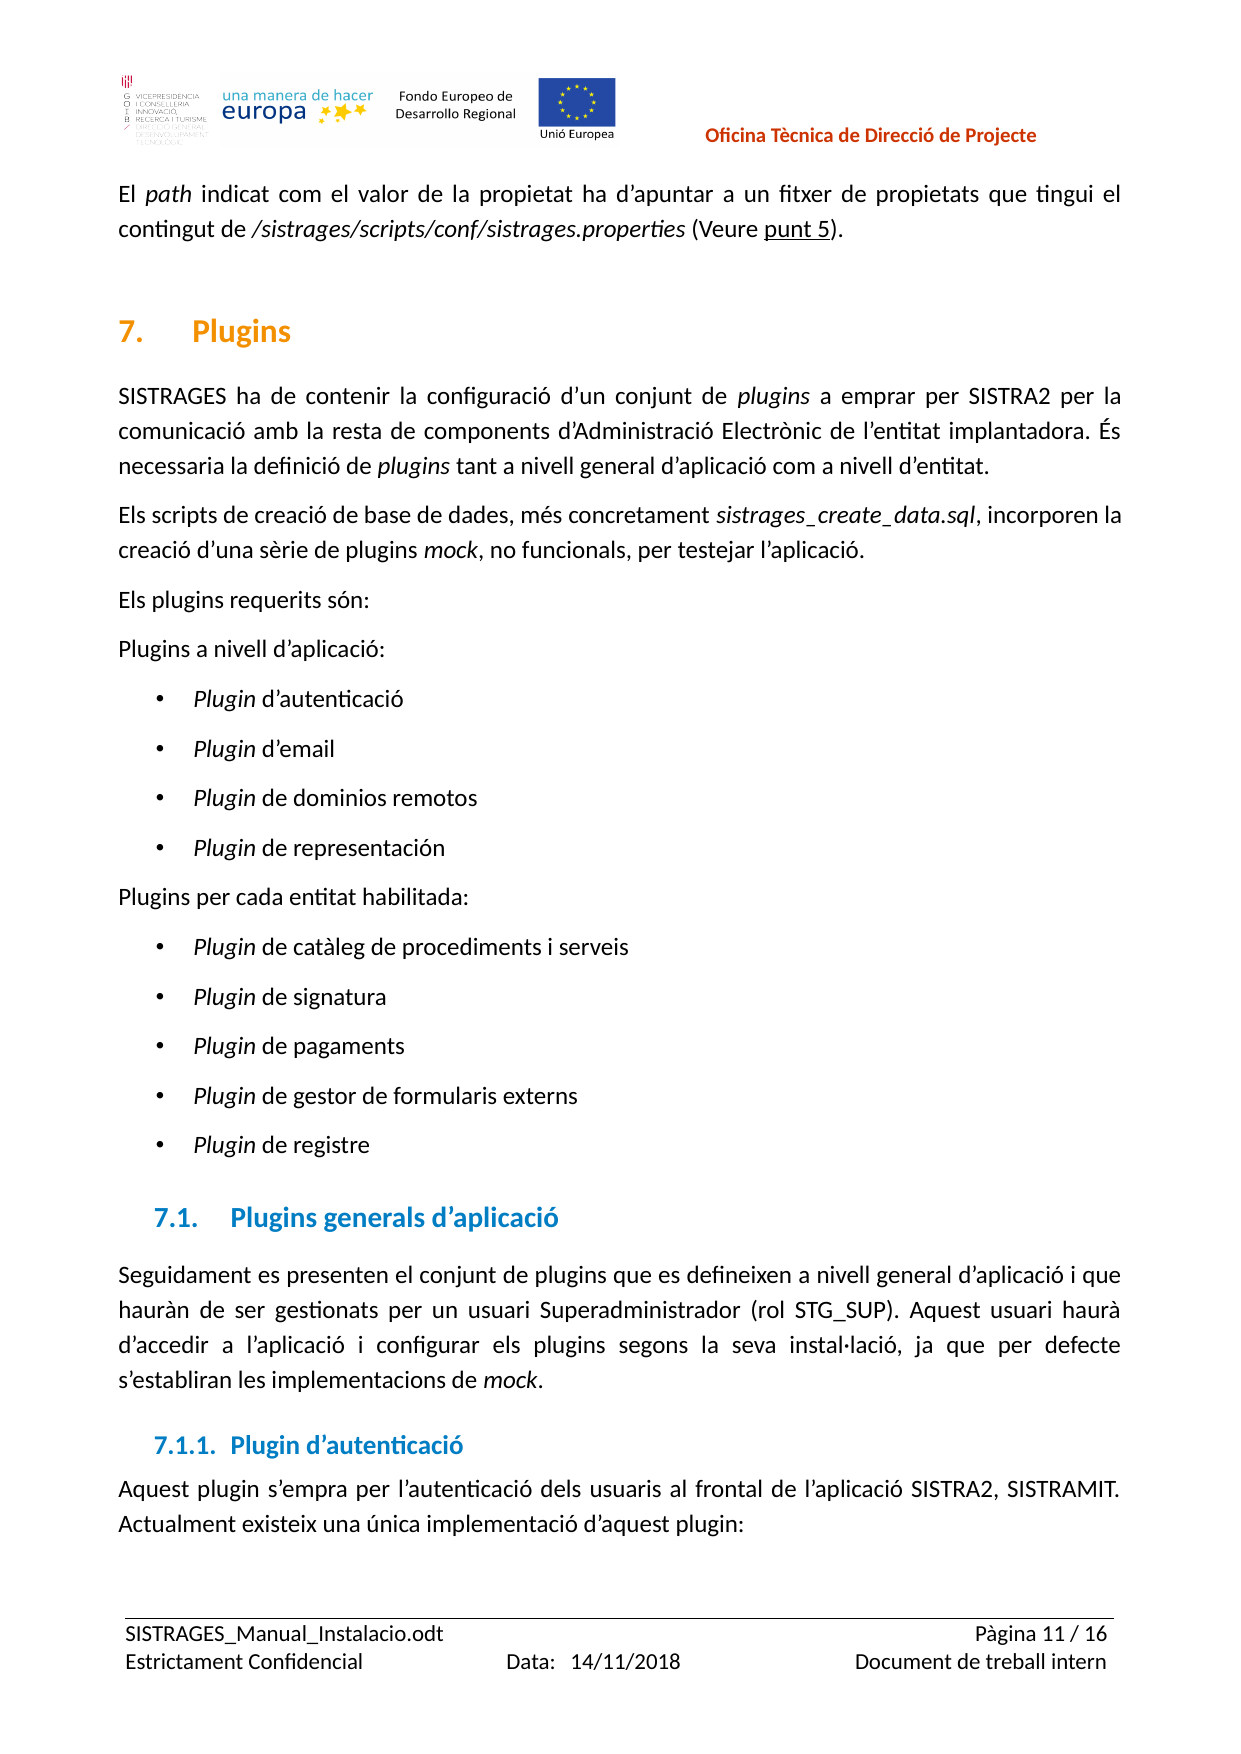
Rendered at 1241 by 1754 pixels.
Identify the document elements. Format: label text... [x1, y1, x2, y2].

list Plugin de gestor de formularis externs [156, 1080, 1122, 1110]
list Plugin d’email [156, 733, 1122, 763]
text Plugins per cada entitat habilitada: [118, 881, 1122, 912]
list Plugin de registre [156, 1129, 1122, 1160]
text SISTRAGES ha de contenir la configuració d’un conjunt de plugins a emprar per SISTRA2 per la comunicació amb la resta de components d’Administració Electrònic de l’entitat implantadora. És necessaria la definició de plugins tant a nivell general d’aplicació com a nivell d’entitat. [118, 380, 1122, 480]
list Plugin de representación [156, 832, 1122, 862]
text Els scripts de creació de base de dades, més concretament sistrages_create_data.sql, incorporen la creació d’una sèrie de plugins mock, no funcionals, per testejar l’aplicació. [118, 499, 1122, 565]
picture [219, 73, 621, 147]
text El path indicat com el valor de la propietat ha d’apuntar a un fitxer de propietats que tingui el contingut de /sistrages/scripts/conf/sistrages.properties (Veure punt 5). [118, 178, 1122, 243]
subtitle Plugins generals d’aplicació [153, 1199, 1122, 1235]
list Plugin d’autenticació [156, 683, 1122, 714]
subtitle Plugins [118, 309, 1122, 350]
list Plugin de pagaments [156, 1030, 1122, 1061]
text Plugins a nivell d’aplicació: [118, 633, 1122, 664]
text Els plugins requerits són: [118, 584, 1122, 614]
picture [118, 73, 213, 147]
list Plugin de dominios remotos [156, 782, 1122, 813]
text Seguidament es presenten el conjunt de plugins que es defineixen a nivell general d’aplicació i que hauràn de ser gestionats per un usuari Superadministrador (rol STG_SUP). Aquest usuari haurà d’accedir a l’aplicació i configurar els plugins segons la seva instal·lació, ja que per defecte s’establiran les implementacions de mock. [118, 1259, 1122, 1394]
subtitle Plugin d’autenticació [153, 1428, 1122, 1461]
list Plugin de catàleg de procediments i serveis [156, 931, 1122, 962]
list Plugin de signatura [156, 981, 1122, 1011]
text Aquest plugin s’empra per l’autenticació dels usuaris al frontal de l’aplicació SISTRA2, SISTRAMIT. Actualment existeix una única implementació d’aquest plugin: [118, 1473, 1122, 1539]
